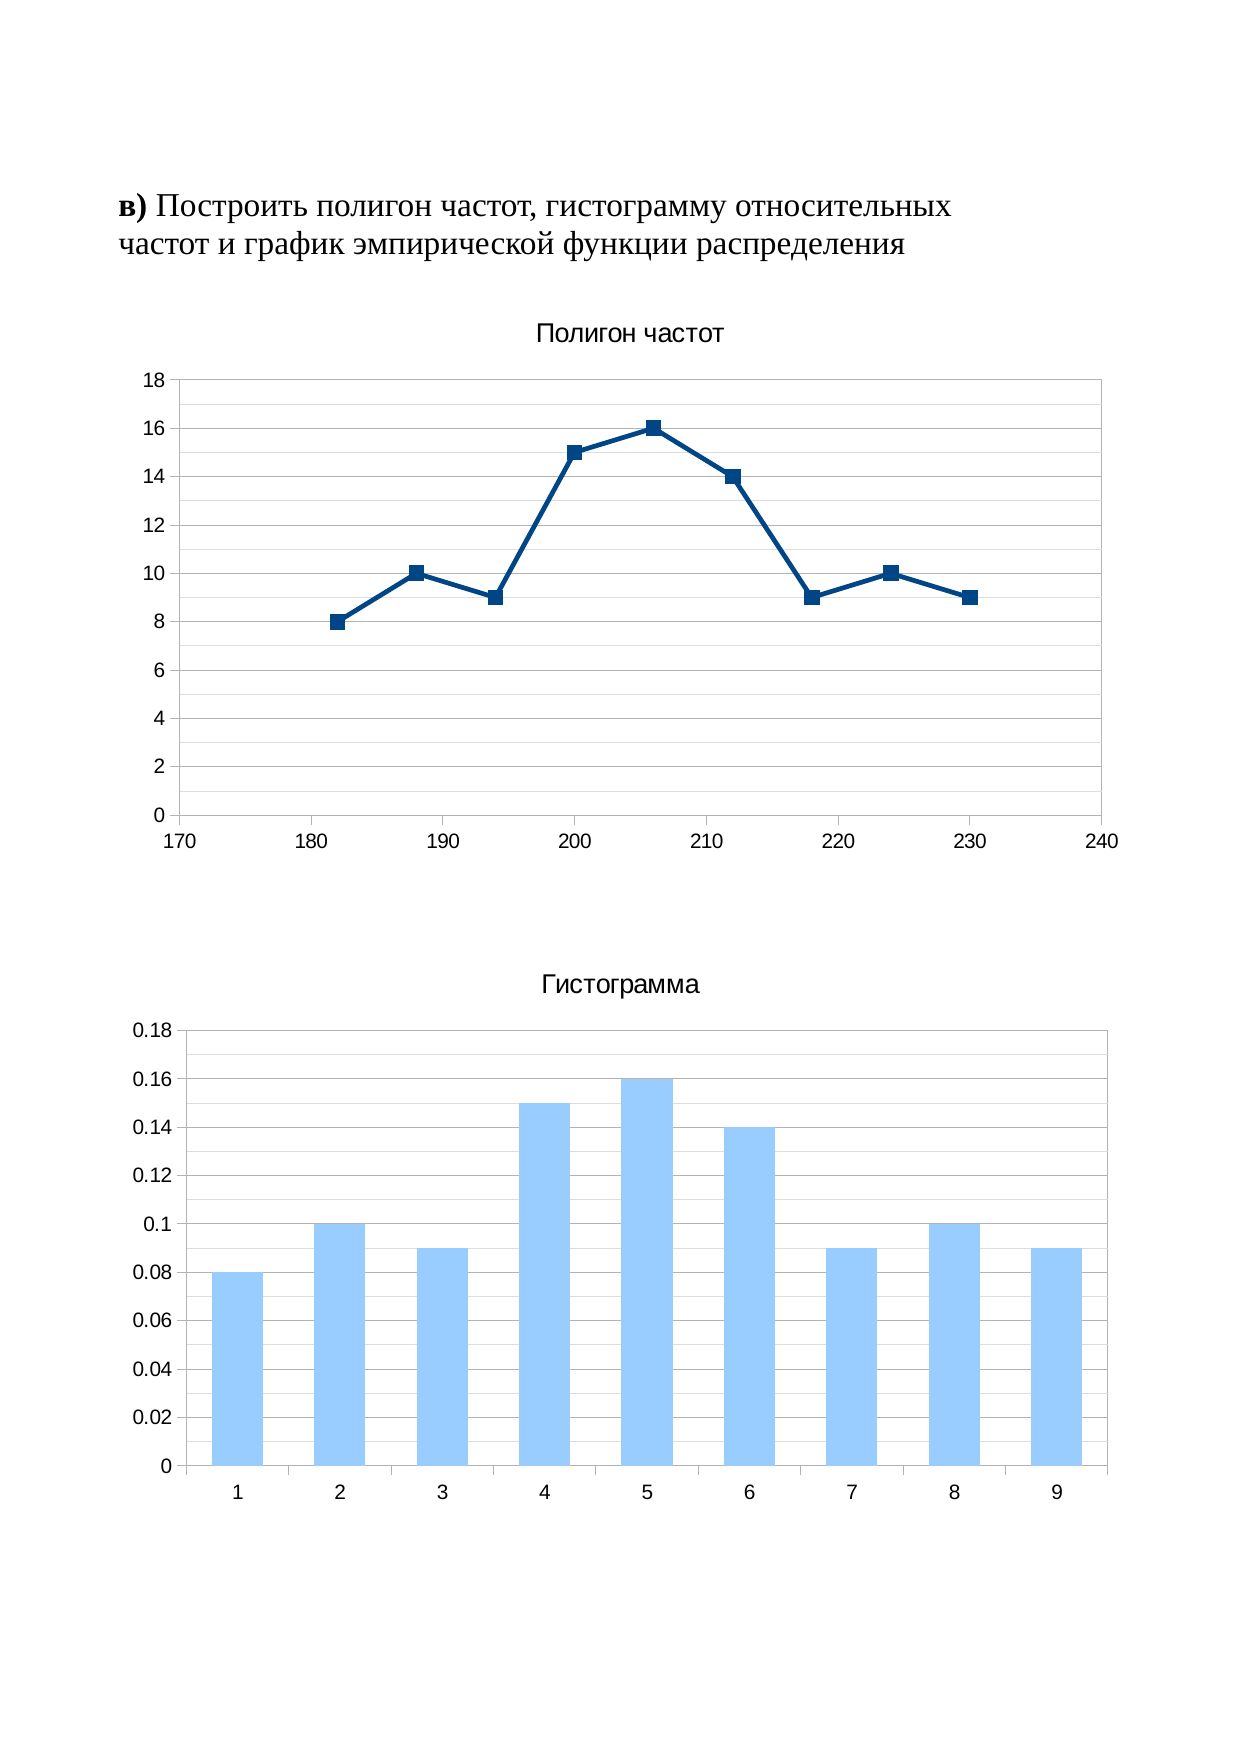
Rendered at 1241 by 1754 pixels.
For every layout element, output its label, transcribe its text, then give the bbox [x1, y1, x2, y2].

text в) Построить полигон частот, гистограмму относительных [118, 185, 1122, 223]
text частот и график эмпирической функции распределения [118, 223, 1122, 262]
